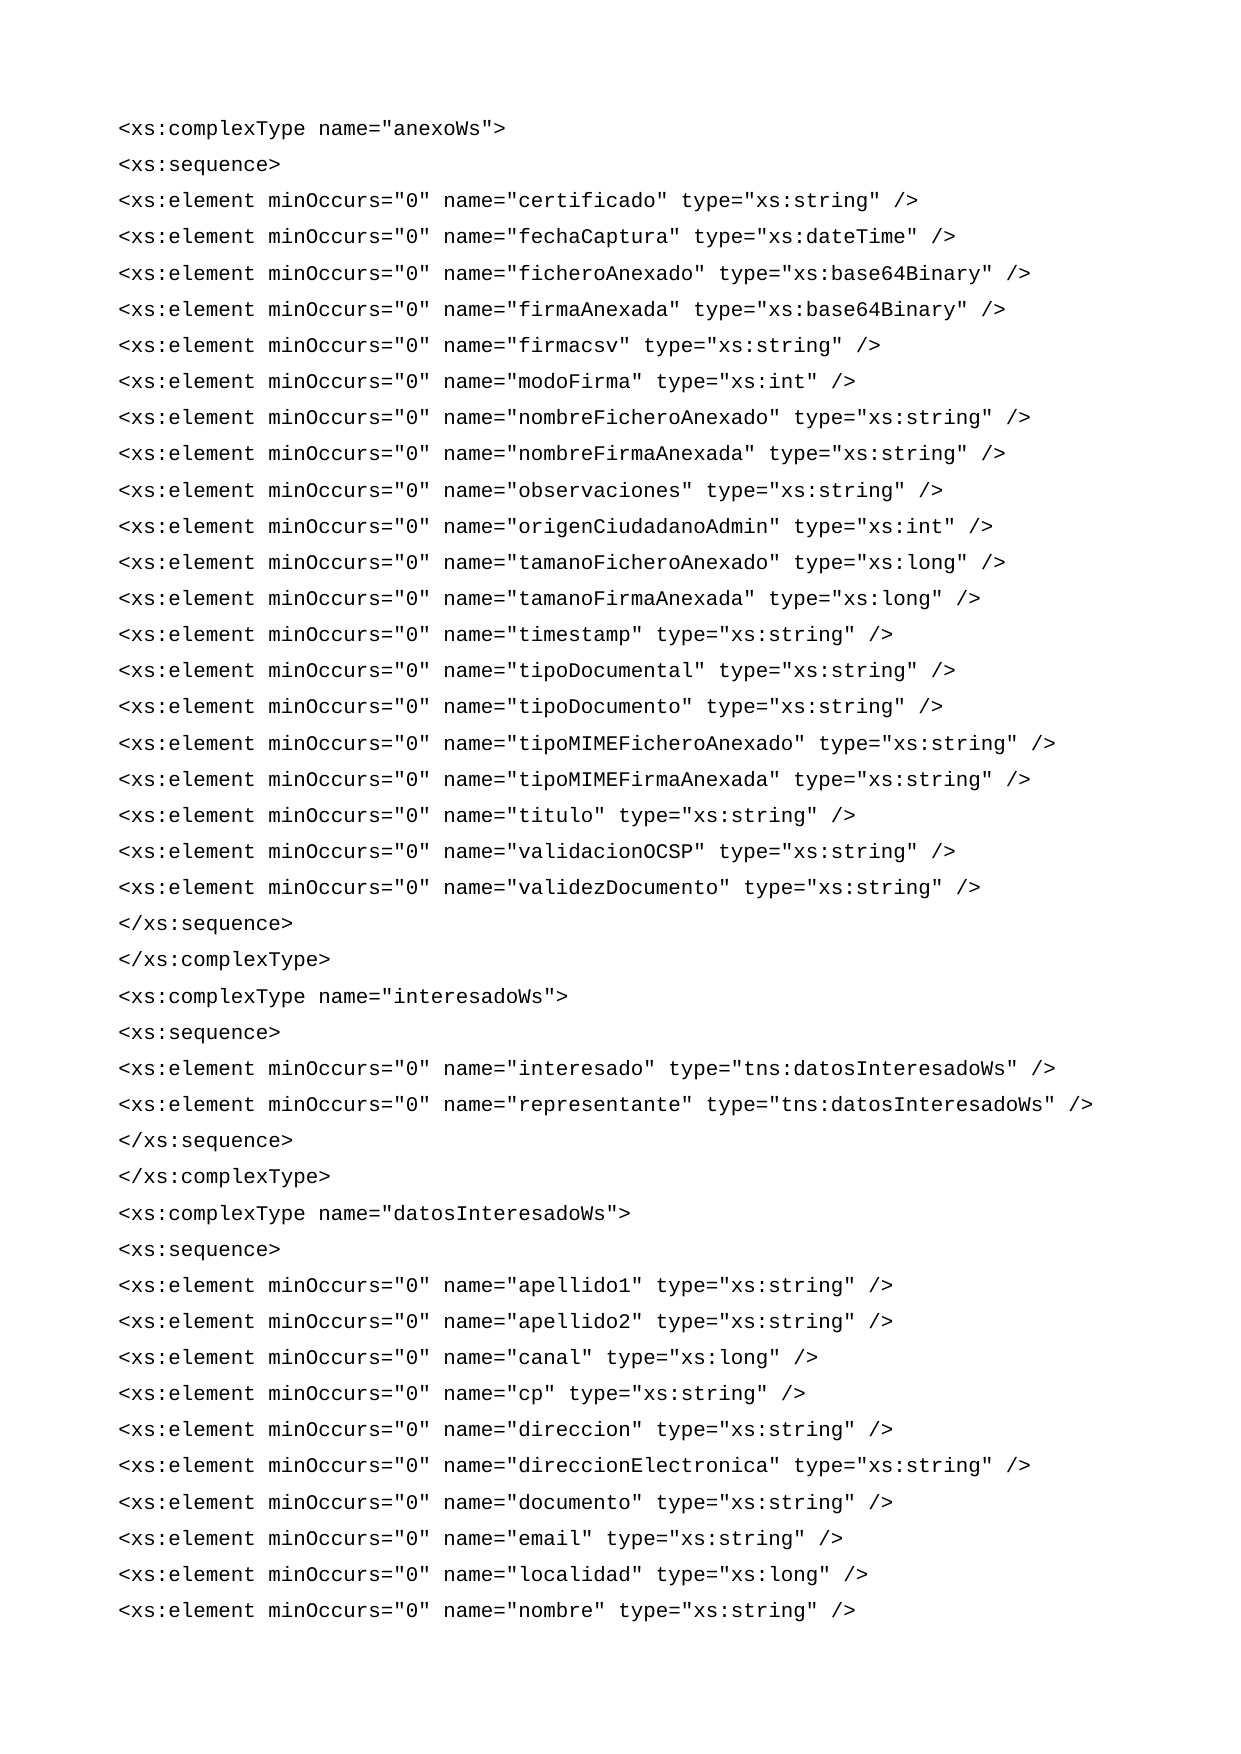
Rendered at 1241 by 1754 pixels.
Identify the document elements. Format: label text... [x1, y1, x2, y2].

text <xs:element minOccurs="0" name="titulo" type="xs:string" /> [118, 805, 1122, 828]
text <xs:element minOccurs="0" name="representante" type="tns:datosInteresadoWs" /> [118, 1094, 1122, 1118]
text <xs:element minOccurs="0" name="certificado" type="xs:string" /> [118, 190, 1122, 214]
text <xs:element minOccurs="0" name="tamanoFicheroAnexado" type="xs:long" /> [118, 552, 1122, 576]
text <xs:element minOccurs="0" name="direccionElectronica" type="xs:string" /> [118, 1456, 1122, 1479]
text <xs:element minOccurs="0" name="nombreFirmaAnexada" type="xs:string" /> [118, 443, 1122, 467]
text <xs:element minOccurs="0" name="modoFirma" type="xs:int" /> [118, 371, 1122, 395]
text <xs:element minOccurs="0" name="tipoDocumental" type="xs:string" /> [118, 660, 1122, 684]
text <xs:sequence> [118, 154, 1122, 178]
text <xs:element minOccurs="0" name="direccion" type="xs:string" /> [118, 1419, 1122, 1443]
text <xs:element minOccurs="0" name="observaciones" type="xs:string" /> [118, 479, 1122, 503]
text </xs:complexType> [118, 1166, 1122, 1190]
text <xs:element minOccurs="0" name="timestamp" type="xs:string" /> [118, 624, 1122, 648]
text <xs:element minOccurs="0" name="tipoMIMEFicheroAnexado" type="xs:string" /> [118, 733, 1122, 756]
text <xs:element minOccurs="0" name="firmacsv" type="xs:string" /> [118, 335, 1122, 359]
text <xs:element minOccurs="0" name="documento" type="xs:string" /> [118, 1492, 1122, 1515]
text <xs:element minOccurs="0" name="email" type="xs:string" /> [118, 1528, 1122, 1551]
text <xs:element minOccurs="0" name="apellido2" type="xs:string" /> [118, 1311, 1122, 1334]
text <xs:element minOccurs="0" name="nombreFicheroAnexado" type="xs:string" /> [118, 407, 1122, 431]
text <xs:element minOccurs="0" name="cp" type="xs:string" /> [118, 1383, 1122, 1407]
text <xs:element minOccurs="0" name="tipoMIMEFirmaAnexada" type="xs:string" /> [118, 769, 1122, 792]
text <xs:element minOccurs="0" name="tamanoFirmaAnexada" type="xs:long" /> [118, 588, 1122, 612]
text <xs:element minOccurs="0" name="localidad" type="xs:long" /> [118, 1564, 1122, 1588]
text <xs:sequence> [118, 1239, 1122, 1262]
text <xs:element minOccurs="0" name="canal" type="xs:long" /> [118, 1347, 1122, 1371]
text </xs:sequence> [118, 913, 1122, 937]
text <xs:element minOccurs="0" name="tipoDocumento" type="xs:string" /> [118, 696, 1122, 720]
text <xs:element minOccurs="0" name="validezDocumento" type="xs:string" /> [118, 877, 1122, 901]
text <xs:complexType name="anexoWs"> [118, 118, 1122, 142]
text <xs:complexType name="datosInteresadoWs"> [118, 1202, 1122, 1226]
text <xs:element minOccurs="0" name="fechaCaptura" type="xs:dateTime" /> [118, 227, 1122, 250]
text </xs:sequence> [118, 1130, 1122, 1154]
text <xs:complexType name="interesadoWs"> [118, 986, 1122, 1009]
text <xs:element minOccurs="0" name="firmaAnexada" type="xs:base64Binary" /> [118, 299, 1122, 322]
text <xs:element minOccurs="0" name="apellido1" type="xs:string" /> [118, 1275, 1122, 1298]
text <xs:element minOccurs="0" name="interesado" type="tns:datosInteresadoWs" /> [118, 1058, 1122, 1082]
text <xs:element minOccurs="0" name="validacionOCSP" type="xs:string" /> [118, 841, 1122, 865]
text <xs:element minOccurs="0" name="origenCiudadanoAdmin" type="xs:int" /> [118, 516, 1122, 539]
text </xs:complexType> [118, 949, 1122, 973]
text <xs:sequence> [118, 1022, 1122, 1045]
text <xs:element minOccurs="0" name="ficheroAnexado" type="xs:base64Binary" /> [118, 263, 1122, 286]
text <xs:element minOccurs="0" name="nombre" type="xs:string" /> [118, 1600, 1122, 1624]
